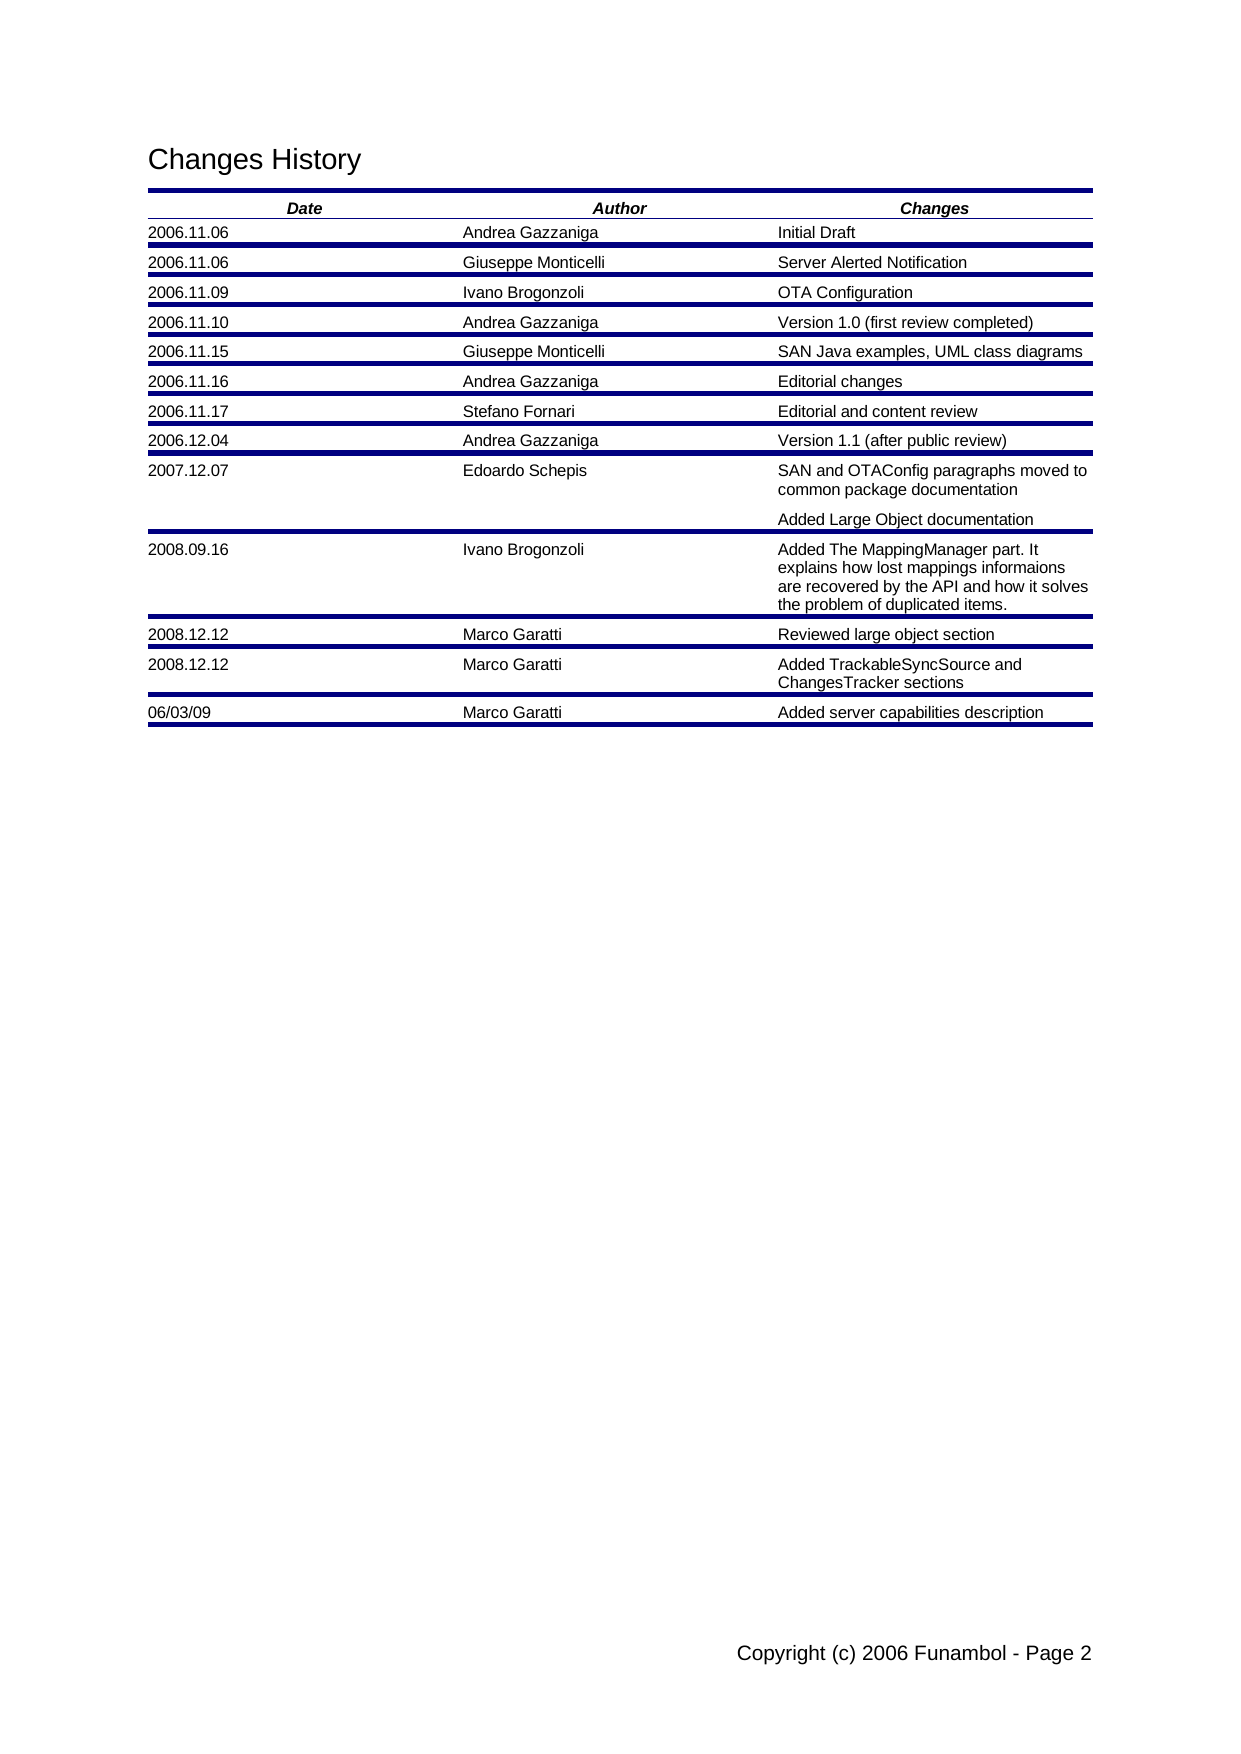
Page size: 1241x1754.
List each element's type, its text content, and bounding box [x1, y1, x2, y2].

table_cell SAN Java examples, UML class diagrams [778, 337, 1093, 361]
table_cell Editorial and content review [778, 396, 1093, 421]
table_cell Added server capabilities description [778, 698, 1093, 722]
table_cell OTA Configuration [778, 278, 1093, 302]
table_cell Version 1.0 (first review completed) [778, 307, 1093, 332]
table_cell 2006.11.06 [148, 219, 463, 242]
table_cell 2006.11.09 [148, 278, 463, 302]
table_cell Ivano Brogonzoli [463, 534, 778, 614]
table_header Changes [778, 193, 1093, 218]
table_cell Marco Garatti [463, 649, 778, 692]
table_cell Edoardo Schepis [463, 456, 778, 529]
table_cell Added The MappingManager part. It explains how lost mappings informaions are recovered by the API and how it solves the problem of duplicated items. [778, 534, 1093, 614]
table_cell Reviewed large object section [778, 620, 1093, 644]
table_cell Editorial changes [778, 366, 1093, 391]
table_cell Giuseppe Monticelli [463, 248, 778, 272]
table_cell Andrea Gazzaniga [463, 426, 778, 450]
table_cell Andrea Gazzaniga [463, 366, 778, 391]
table_cell Andrea Gazzaniga [463, 307, 778, 332]
table_header Author [463, 193, 778, 218]
table_cell 2007.12.07 [148, 456, 463, 529]
table_cell 2006.11.10 [148, 307, 463, 332]
table_cell 2006.11.16 [148, 366, 463, 391]
table_cell Stefano Fornari [463, 396, 778, 421]
table_cell 2008.12.12 [148, 649, 463, 692]
table_cell Server Alerted Notification [778, 248, 1093, 272]
table_cell Giuseppe Monticelli [463, 337, 778, 361]
table_cell 06/03/09 [148, 698, 463, 722]
table_cell Initial Draft [778, 219, 1093, 242]
table_cell Version 1.1 (after public review) [778, 426, 1093, 450]
table_cell Marco Garatti [463, 698, 778, 722]
subtitle Changes History [148, 143, 1093, 176]
table_cell Marco Garatti [463, 620, 778, 644]
table_cell Andrea Gazzaniga [463, 219, 778, 242]
table_cell 2006.11.15 [148, 337, 463, 361]
table_cell 2006.12.04 [148, 426, 463, 450]
table_header Date [148, 193, 463, 218]
table_cell Ivano Brogonzoli [463, 278, 778, 302]
table_cell Added TrackableSyncSource and ChangesTracker sections [778, 649, 1093, 692]
table_cell 2008.09.16 [148, 534, 463, 614]
table_cell 2006.11.17 [148, 396, 463, 421]
table_cell SAN and OTAConfig paragraphs moved to common package documentation Added Large Object documentation [778, 456, 1093, 529]
table_cell 2008.12.12 [148, 620, 463, 644]
table_cell 2006.11.06 [148, 248, 463, 272]
